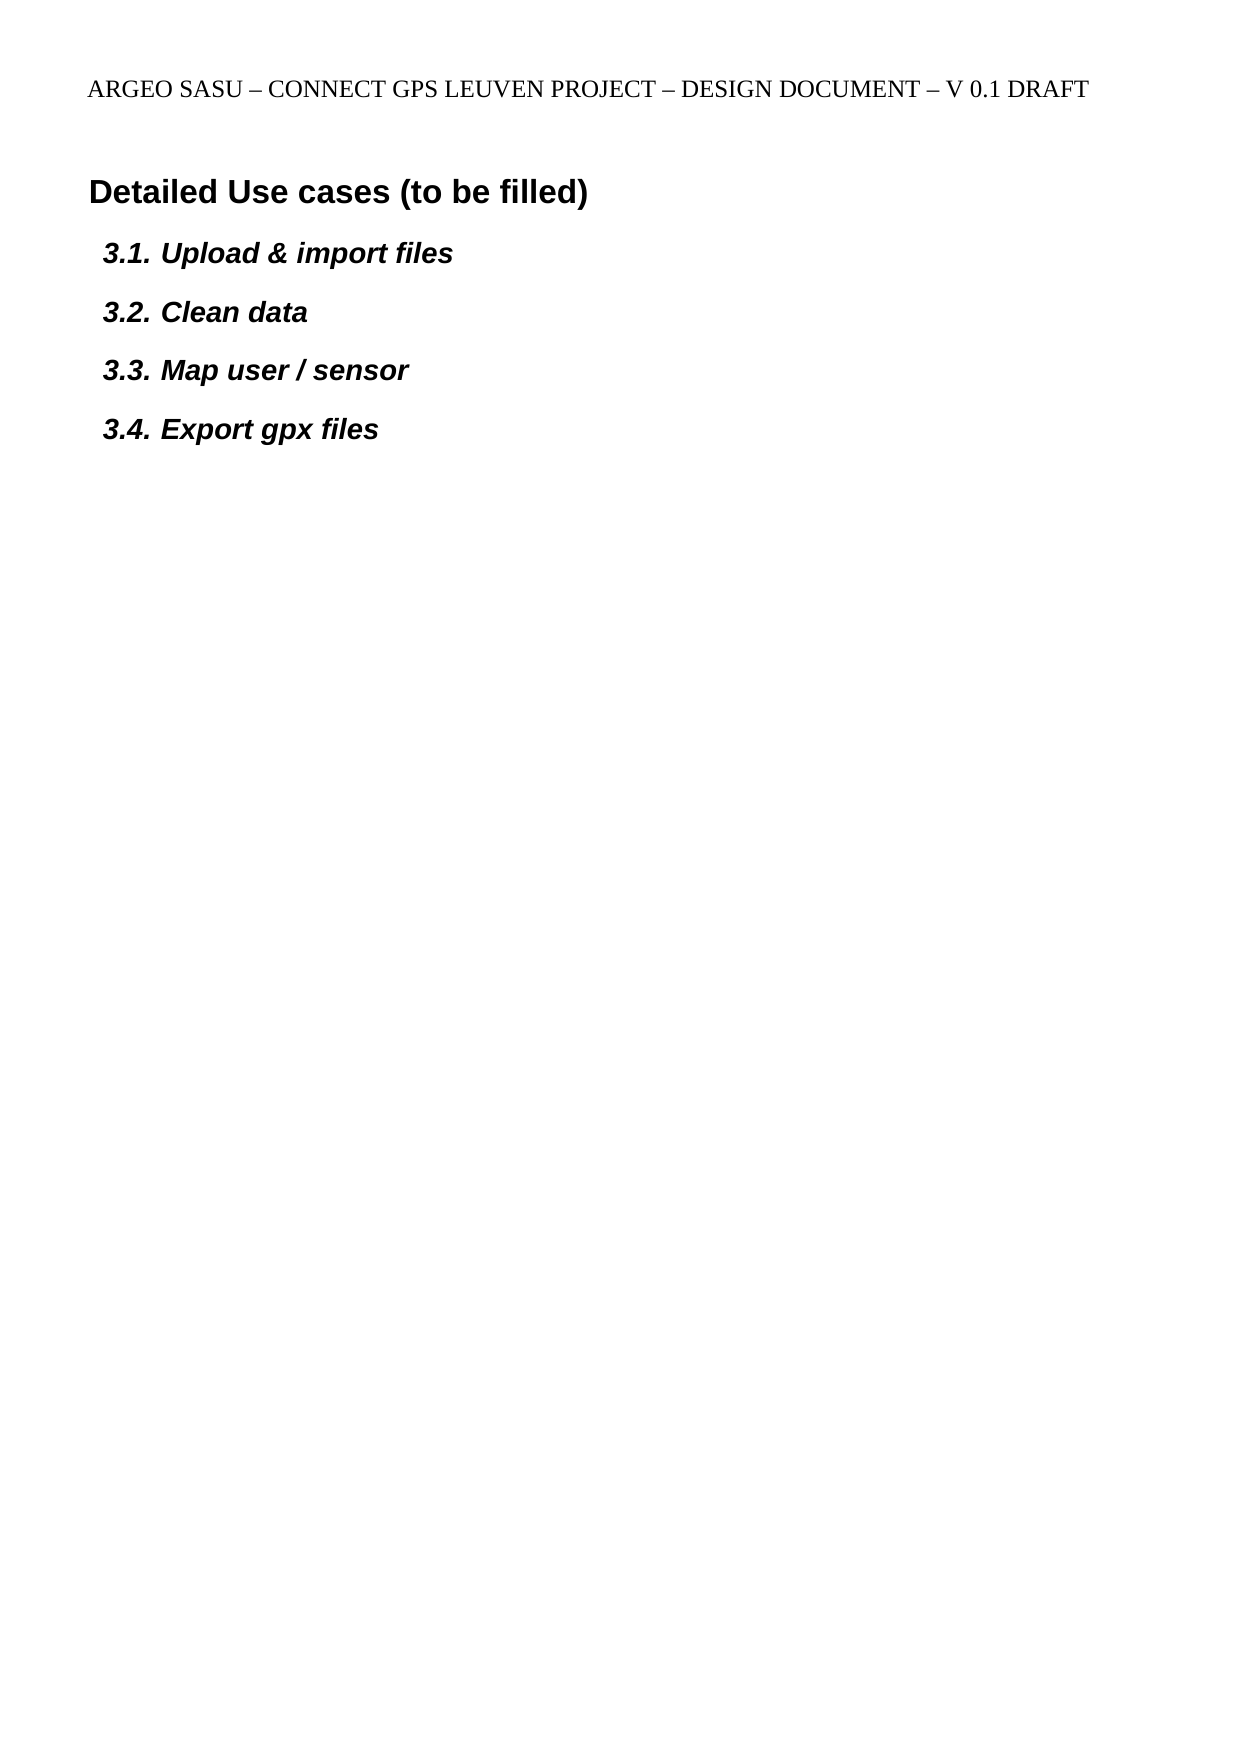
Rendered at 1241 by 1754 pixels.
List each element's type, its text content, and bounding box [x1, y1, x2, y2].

subtitle Clean data [103, 294, 1189, 328]
subtitle Upload & import files [103, 236, 1189, 269]
subtitle Export gpx files [103, 412, 1189, 445]
subtitle Map user / sensor [103, 353, 1189, 387]
subtitle Detailed Use cases (to be filled) [0, 173, 1189, 211]
